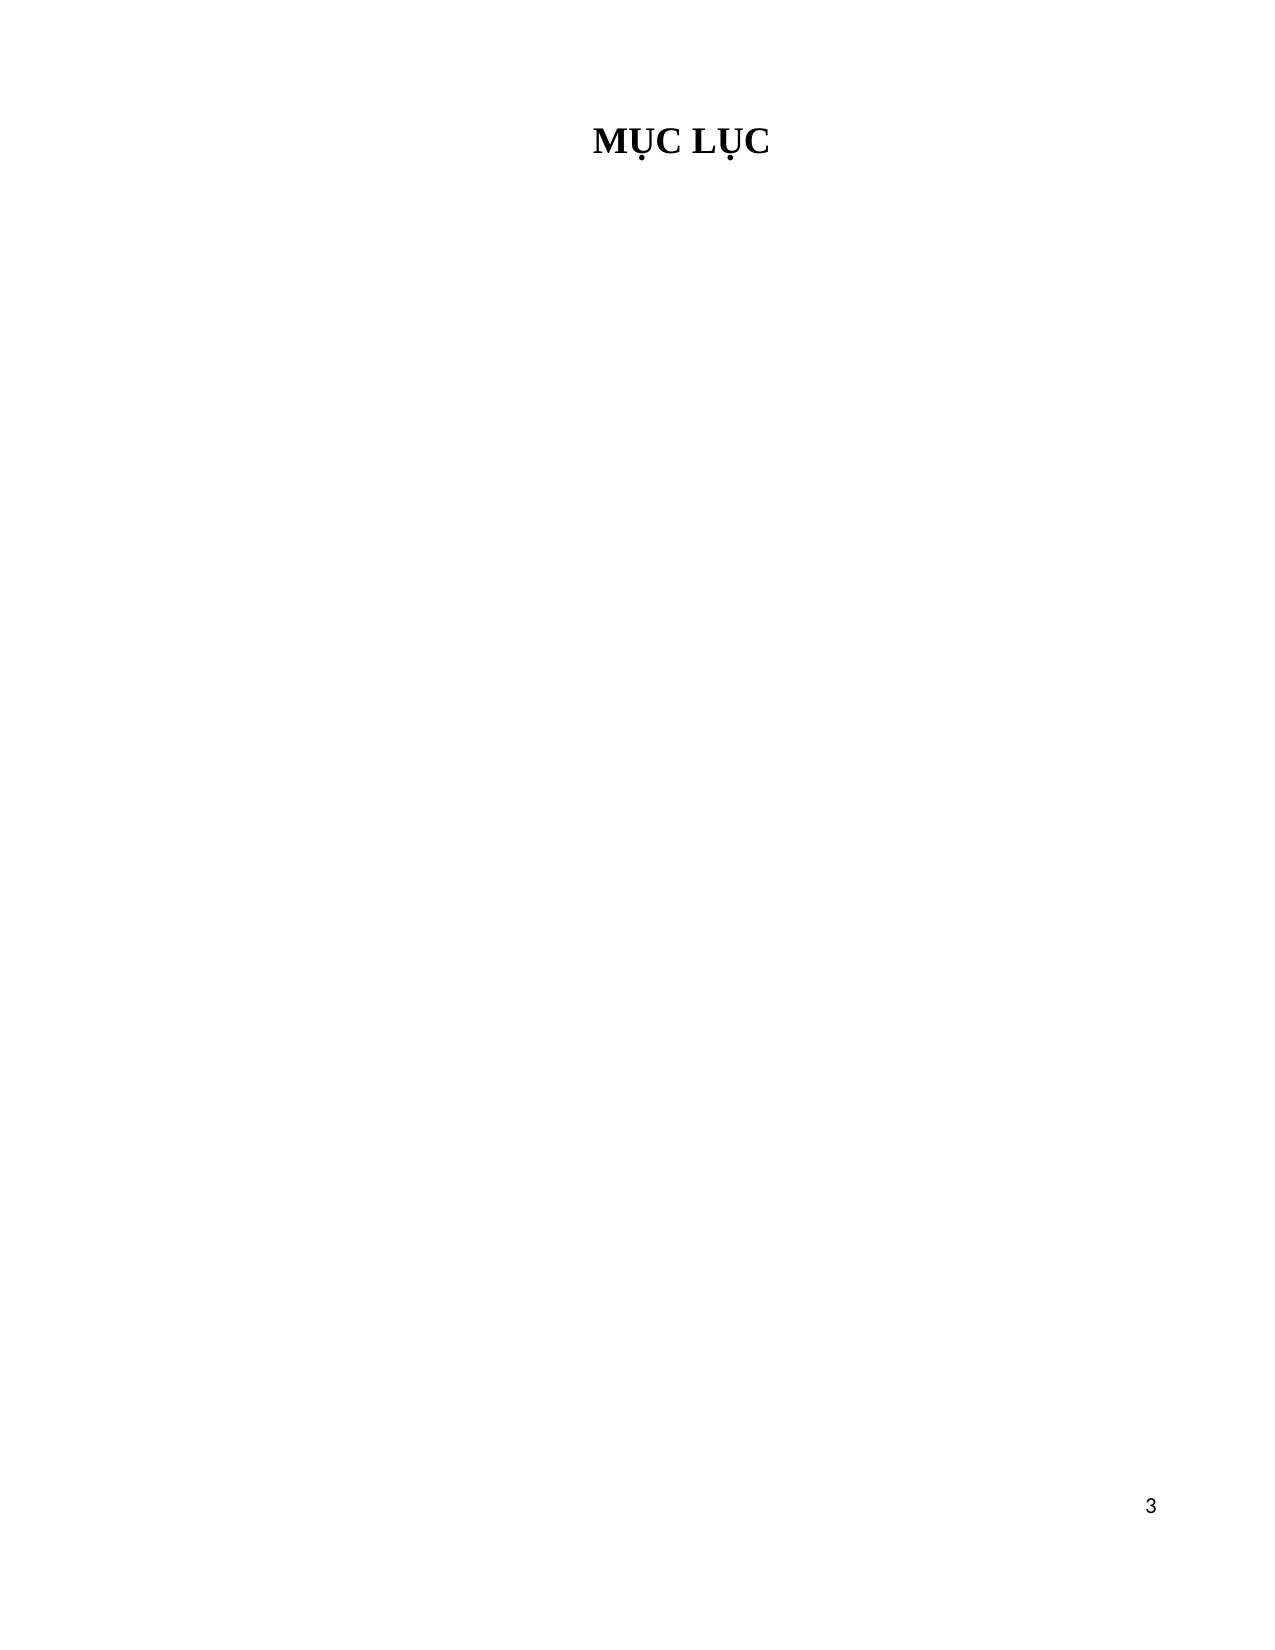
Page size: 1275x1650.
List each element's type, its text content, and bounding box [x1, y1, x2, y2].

text MỤC LỤC [207, 118, 1156, 162]
